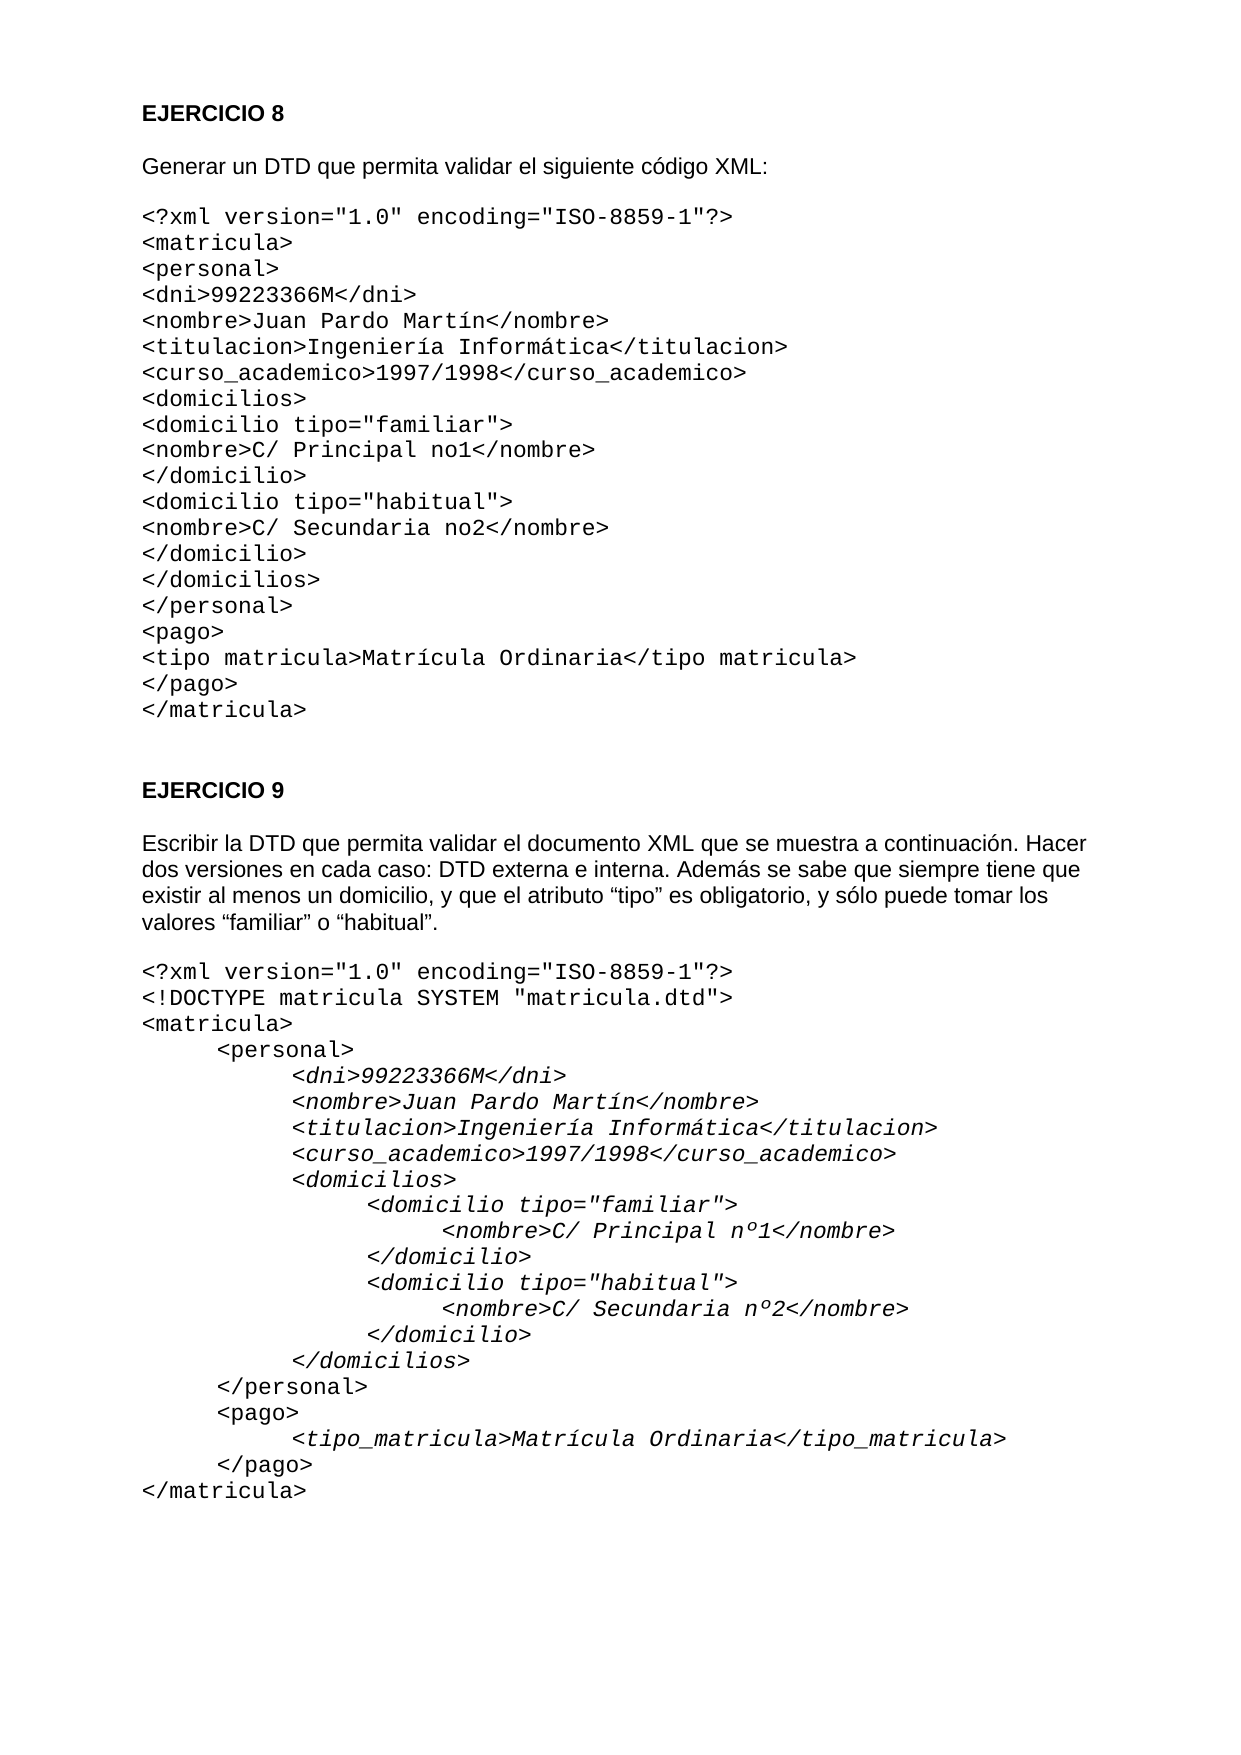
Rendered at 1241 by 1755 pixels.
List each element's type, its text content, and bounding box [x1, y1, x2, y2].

text <dni>99223366M</dni> [142, 283, 1097, 309]
text <nombre>C/ Principal no1</nombre> [142, 439, 1097, 465]
text <titulacion>Ingeniería Informática</titulacion> [142, 1116, 1097, 1142]
text <domicilio tipo="familiar"> [142, 1194, 920, 1220]
text <curso_academico>1997/1998</curso_academico> [142, 1142, 979, 1168]
text </personal> [142, 1375, 1038, 1401]
text <!DOCTYPE matricula SYSTEM "matricula.dtd"> [142, 986, 1097, 1012]
text <tipo_matricula>Matrícula Ordinaria</tipo_matricula> [142, 1427, 1097, 1453]
text </matricula> [142, 1479, 1097, 1505]
text <pago> [142, 1401, 1038, 1427]
text <domicilio tipo="familiar"> [142, 413, 1097, 439]
text <matricula> [142, 231, 1097, 257]
text <pago> [142, 620, 1097, 646]
text <tipo matricula>Matrícula Ordinaria</tipo matricula> [142, 646, 1097, 672]
text </pago> [142, 1453, 1038, 1479]
text </domicilio> [142, 1323, 920, 1349]
text <personal> [142, 1038, 1038, 1064]
text </domicilio> [142, 1246, 920, 1272]
text </domicilios> [142, 568, 1097, 594]
text <?xml version="1.0" encoding="ISO-8859-1"?> [142, 960, 1097, 986]
text <nombre>C/ Principal nº1</nombre> [142, 1220, 1103, 1246]
text <domicilios> [142, 387, 1097, 413]
text <nombre>C/ Secundaria no2</nombre> [142, 517, 1097, 543]
text </domicilios> [142, 1349, 920, 1375]
text <domicilios> [142, 1168, 979, 1194]
text <dni>99223366M</dni> [142, 1064, 979, 1090]
text </domicilio> [142, 465, 1097, 491]
text Escribir la DTD que permita validar el documento XML que se muestra a continuación. Hacer dos versiones en cada caso: DTD externa e interna. Además se sabe que siempre tiene que existir al menos un domicilio, y que el atributo “tipo” es obligatorio, y sólo puede tomar los valores “familiar” o “habitual”. [142, 829, 1097, 935]
text <nombre>C/ Secundaria nº2</nombre> [142, 1298, 1114, 1323]
text </matricula> [142, 698, 1097, 724]
text <domicilio tipo="habitual"> [142, 491, 1097, 517]
text EJERCICIO 9 [142, 777, 1097, 803]
text </personal> [142, 594, 1097, 620]
text </pago> [142, 672, 1097, 698]
text <curso_academico>1997/1998</curso_academico> [142, 361, 1097, 387]
text <?xml version="1.0" encoding="ISO-8859-1"?> [142, 205, 1097, 231]
text <titulacion>Ingeniería Informática</titulacion> [142, 335, 1097, 361]
text <nombre>Juan Pardo Martín</nombre> [142, 309, 1097, 335]
text <matricula> [142, 1012, 1097, 1038]
text <domicilio tipo="habitual"> [142, 1272, 920, 1298]
text EJERCICIO 8 [142, 100, 1097, 126]
text <personal> [142, 257, 1097, 283]
text Generar un DTD que permita validar el siguiente código XML: [142, 153, 1097, 179]
text </domicilio> [142, 543, 1097, 568]
text <nombre>Juan Pardo Martín</nombre> [142, 1090, 979, 1116]
